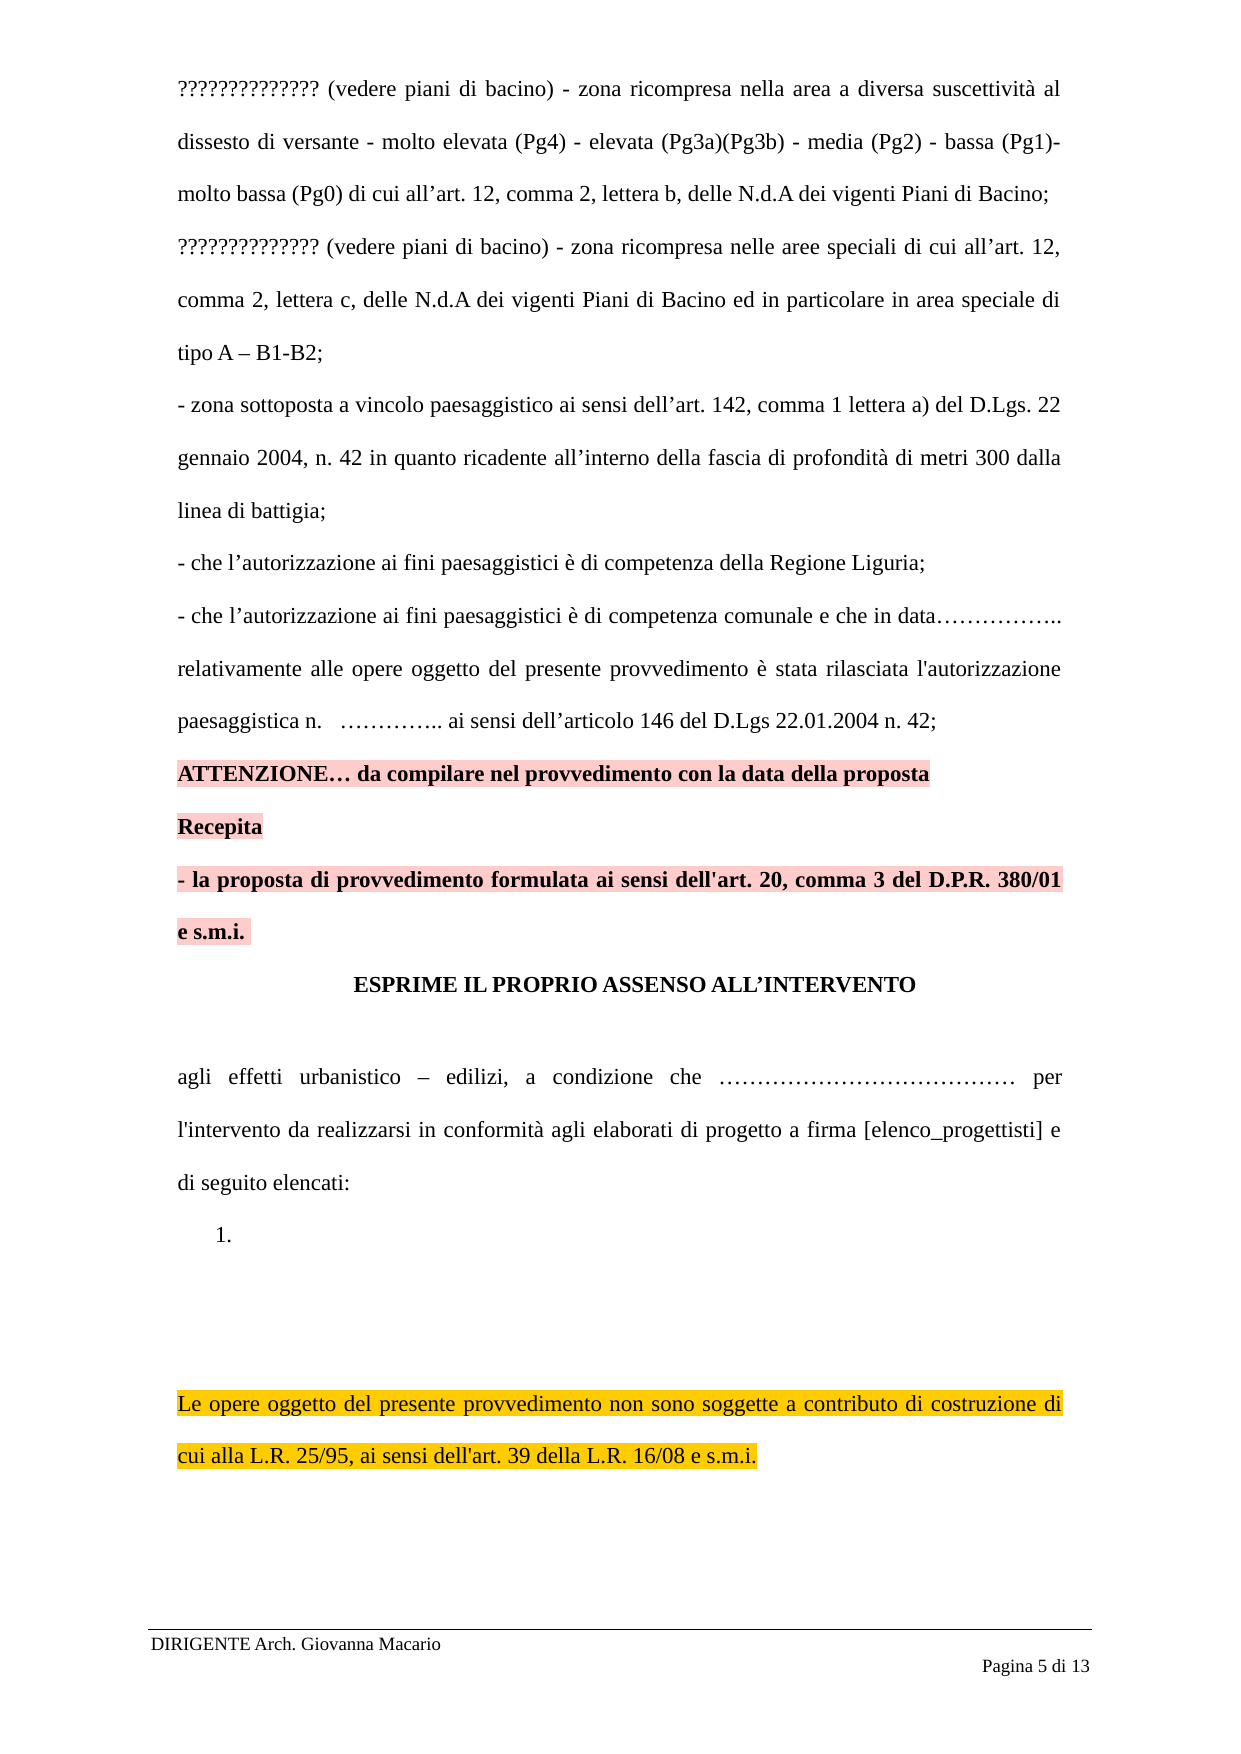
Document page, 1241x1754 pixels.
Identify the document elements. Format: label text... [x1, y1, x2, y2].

text Le opere oggetto del presente provvedimento non sono soggette a contributo di costruzione di cui alla L.R. 25/95, ai sensi dell'art. 39 della L.R. 16/08 e s.m.i. [177, 1390, 1063, 1469]
text agli effetti urbanistico – edilizi, a condizione che ………………………………… per l'intervento da realizzarsi in conformità agli elaborati di progetto a firma [elenco_progettisti] e di seguito elencati: [177, 1063, 1063, 1195]
list - la proposta di provvedimento formulata ai sensi dell'art. 20, comma 3 del D.P.R. 380/01 e s.m.i. [177, 866, 1063, 945]
text ?????????????? (vedere piani di bacino) - zona ricompresa nella area a diversa suscettività al dissesto di versante - molto elevata (Pg4) - elevata (Pg3a)(Pg3b) - media (Pg2) - bassa (Pg1)- molto bassa (Pg0) di cui all’art. 12, comma 2, lettera b, delle N.d.A dei vigenti Piani di Bacino; [177, 75, 1063, 207]
text - che l’autorizzazione ai fini paesaggistici è di competenza della Regione Liguria; [177, 549, 1063, 576]
text Recepita [177, 813, 1063, 839]
subtitle ESPRIME IL PROPRIO ASSENSO ALL’INTERVENTO [177, 971, 1092, 997]
text ATTENZIONE… da compilare nel provvedimento con la data della proposta [177, 760, 1063, 787]
text ?????????????? (vedere piani di bacino) - zona ricompresa nelle aree speciali di cui all’art. 12, comma 2, lettera c, delle N.d.A dei vigenti Piani di Bacino ed in particolare in area speciale di tipo A – B1-B2; [177, 233, 1063, 365]
text - che l’autorizzazione ai fini paesaggistici è di competenza comunale e che in data…………….. relativamente alle opere oggetto del presente provvedimento è stata rilasciata l'autorizzazione paesaggistica n. ………….. ai sensi dell’articolo 146 del D.Lgs 22.01.2004 n. 42; [177, 602, 1063, 734]
text - zona sottoposta a vincolo paesaggistico ai sensi dell’art. 142, comma 1 lettera a) del D.Lgs. 22 gennaio 2004, n. 42 in quanto ricadente all’interno della fascia di profondità di metri 300 dalla linea di battigia; [177, 391, 1063, 523]
